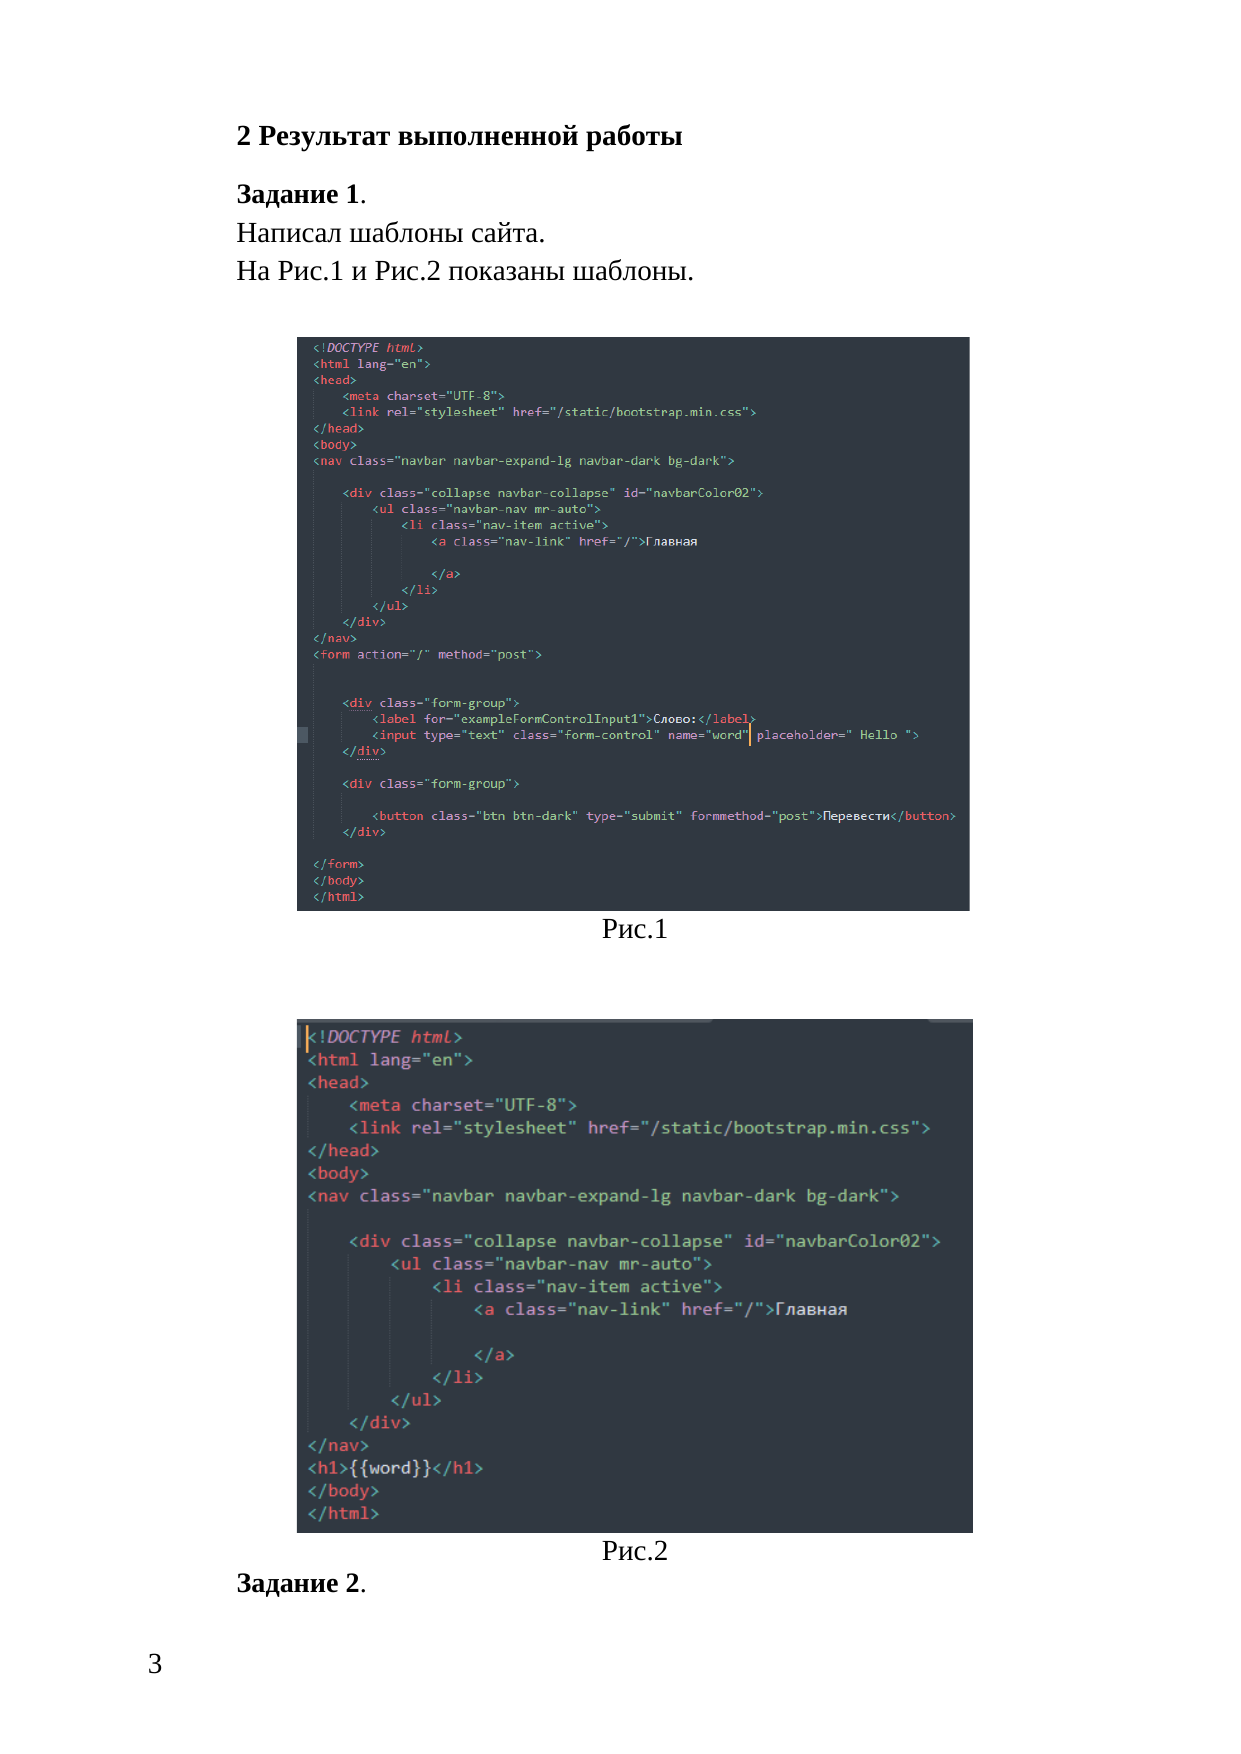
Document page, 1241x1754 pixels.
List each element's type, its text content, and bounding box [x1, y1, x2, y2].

text 2 Результат выполненной работы [148, 118, 1122, 152]
list Написал шаблоны сайта. [148, 215, 1122, 248]
picture [297, 337, 970, 911]
list Рис.1 [148, 330, 1122, 944]
text Задание 1. [148, 177, 1122, 210]
picture [296, 1019, 973, 1533]
text Задание 2. [148, 1566, 1122, 1599]
list На Рис.1 и Рис.2 показаны шаблоны. [148, 253, 1122, 287]
list Рис.2 [148, 1012, 1122, 1566]
